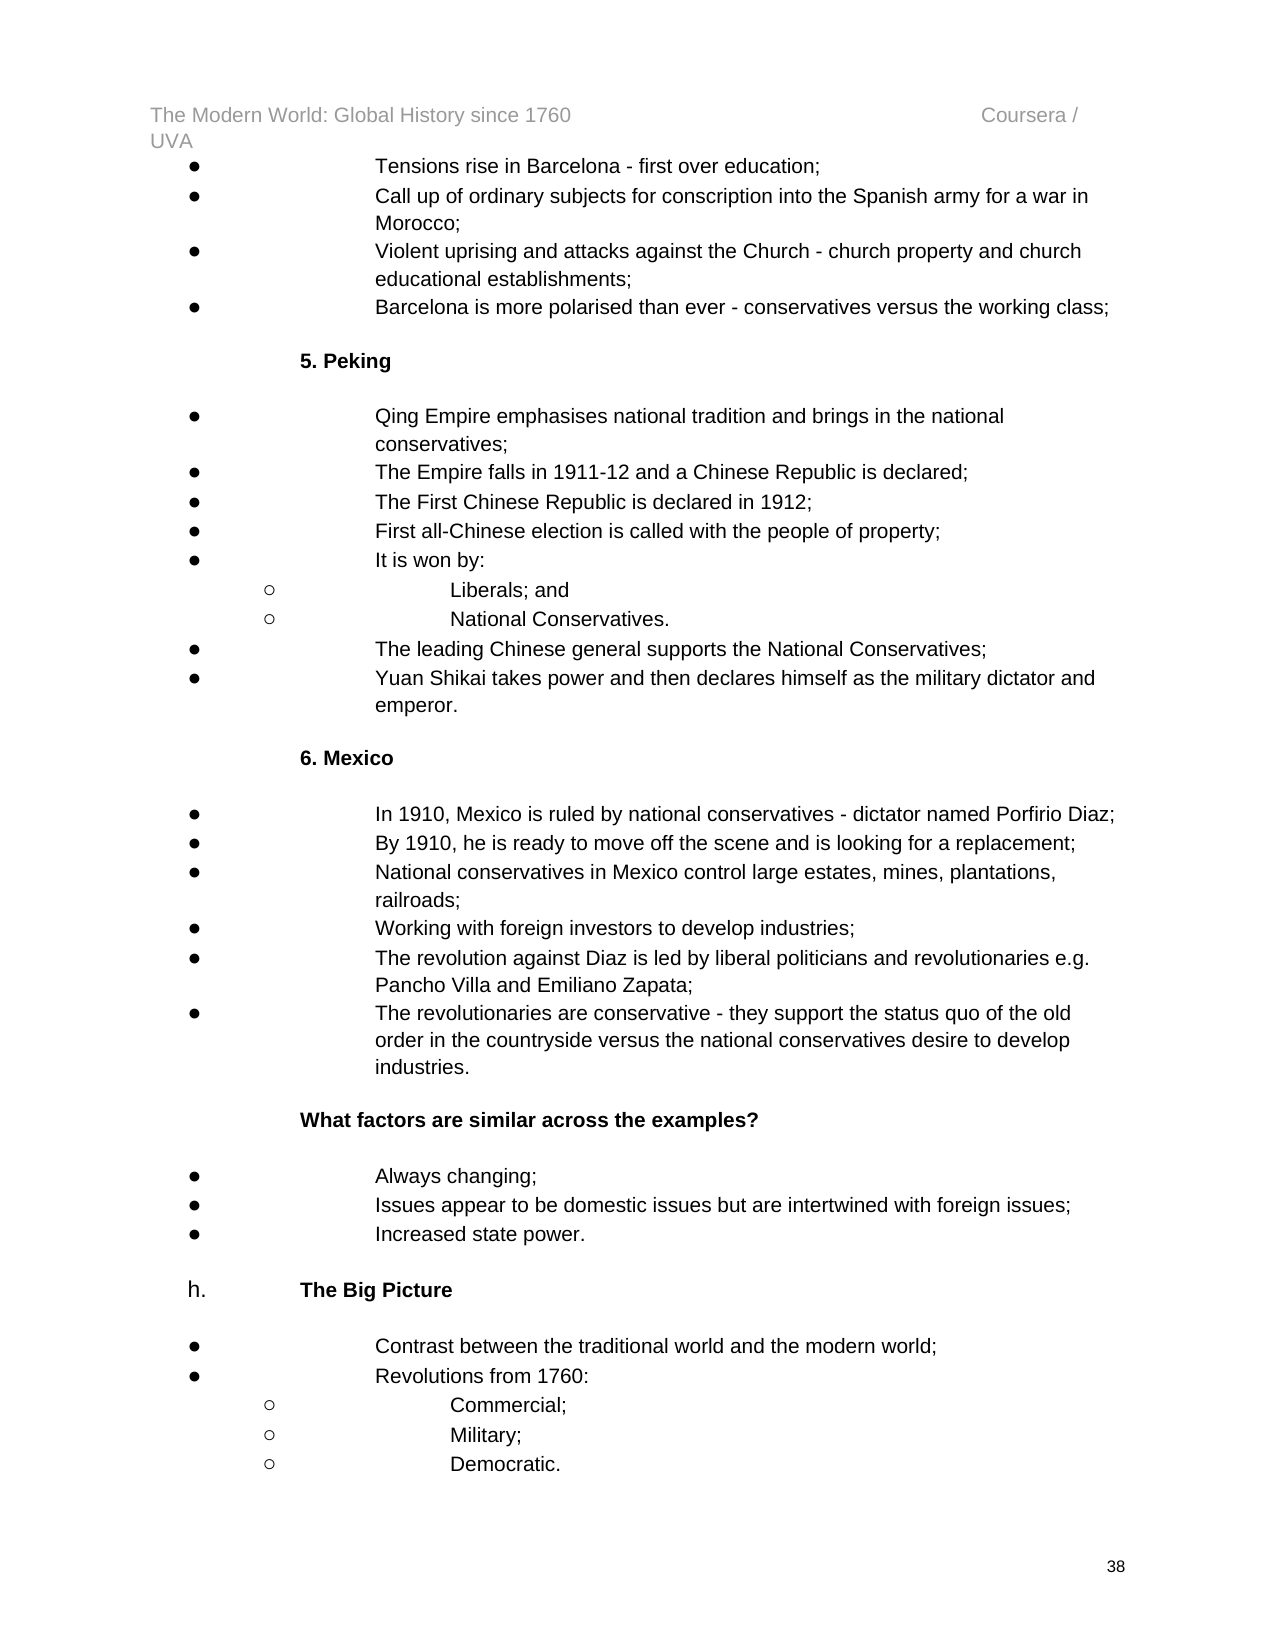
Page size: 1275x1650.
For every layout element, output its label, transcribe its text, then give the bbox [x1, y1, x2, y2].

text What factors are similar across the examples? [150, 1109, 1125, 1132]
list The Big Picture [187, 1277, 1125, 1303]
list Liberals; and [262, 576, 1125, 602]
list The revolution against Diaz is led by liberal politicians and revolutionaries e.g. Pancho Villa and Emiliano Zapata; [187, 944, 1125, 996]
list The leading Chinese general supports the National Conservatives; [187, 635, 1125, 661]
list Issues appear to be domestic issues but are intertwined with foreign issues; [187, 1192, 1125, 1217]
list Always changing; [187, 1162, 1125, 1188]
list Yuan Shikai takes power and then declares himself as the military dictator and emperor. [187, 664, 1125, 717]
list Increased state power. [187, 1221, 1125, 1247]
list It is won by: [187, 547, 1125, 573]
list Revolutions from 1760: [187, 1362, 1125, 1388]
list Barcelona is more polarised than ever - conservatives versus the working class; [187, 294, 1125, 319]
text 6. Mexico [150, 747, 1125, 770]
text 5. Peking [150, 350, 1125, 373]
list Democratic. [262, 1451, 1125, 1476]
list The First Chinese Republic is declared in 1912; [187, 488, 1125, 514]
list Contrast between the traditional world and the modern world; [187, 1333, 1125, 1359]
list Military; [262, 1421, 1125, 1447]
list The Empire falls in 1911-12 and a Chinese Republic is declared; [187, 459, 1125, 484]
list National conservatives in Mexico control large estates, mines, plantations, railroads; [187, 859, 1125, 911]
list Call up of ordinary subjects for conscription into the Spanish army for a war in Morocco; [187, 182, 1125, 235]
list National Conservatives. [262, 606, 1125, 631]
list In 1910, Mexico is ruled by national conservatives - dictator named Porfirio Diaz; [187, 800, 1125, 826]
list Violent uprising and attacks against the Church - church property and church educational establishments; [187, 238, 1125, 290]
list The revolutionaries are conservative - they support the status quo of the old order in the countryside versus the national conservatives desire to develop industries. [187, 1000, 1125, 1079]
list Tensions rise in Barcelona - first over education; [187, 153, 1125, 179]
list Qing Empire emphasises national tradition and brings in the national conservatives; [187, 403, 1125, 456]
list Working with foreign investors to develop industries; [187, 915, 1125, 940]
list By 1910, he is ready to move off the scene and is looking for a replacement; [187, 830, 1125, 855]
list Commercial; [262, 1392, 1125, 1417]
list First all-Chinese election is called with the people of property; [187, 518, 1125, 543]
